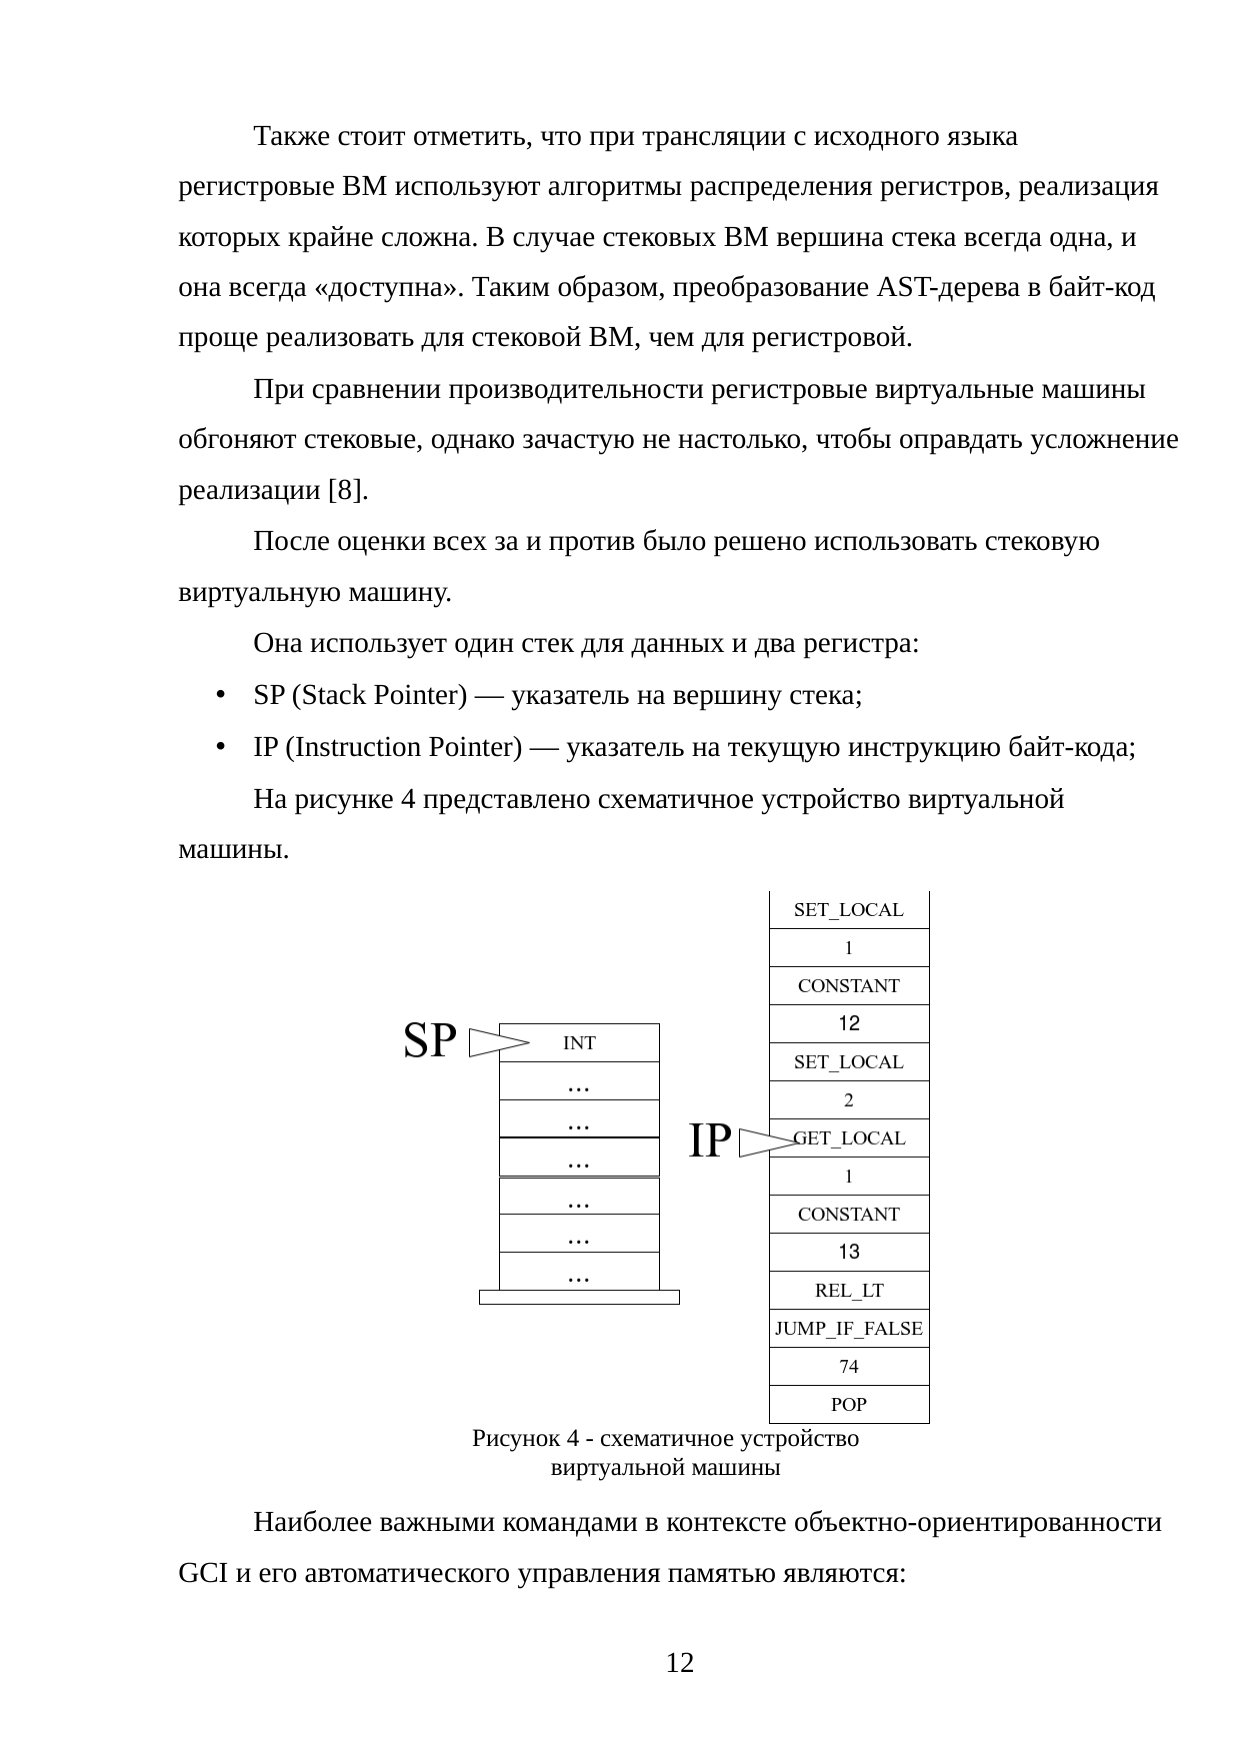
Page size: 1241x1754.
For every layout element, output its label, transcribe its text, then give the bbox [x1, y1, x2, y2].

text При сравнении производительности регистровые виртуальные машины обгоняют стековые, однако зачастую не настолько, чтобы оправдать усложнение реализации [8]. [178, 371, 1181, 505]
list IP (Instruction Pointer) — указатель на текущую инструкцию байт-кода; [216, 729, 1181, 763]
text Наиболее важными командами в контексте объектно-ориентированности GCI и его автоматического управления памятью являются: [178, 1504, 1181, 1588]
picture [401, 891, 930, 1424]
text После оценки всех за и против было решено использовать стековую виртуальную машину. [178, 523, 1181, 607]
text Она использует один стек для данных и два регистра: [178, 626, 1181, 659]
list SP (Stack Pointer) — указатель на вершину стека; [216, 677, 1181, 711]
text Рисунок 4 - схематичное устройство виртуальной машины [402, 1424, 930, 1481]
text На рисунке 4 представлено схематичное устройство виртуальной машины. [178, 781, 1181, 865]
text Также стоит отметить, что при трансляции с исходного языка регистровые ВМ используют алгоритмы распределения регистров, реализация которых крайне сложна. В случае стековых ВМ вершина стека всегда одна, и она всегда «доступна». Таким образом, преобразование AST-дерева в байт-код проще реализовать для стековой ВМ, чем для регистровой. [178, 118, 1181, 353]
